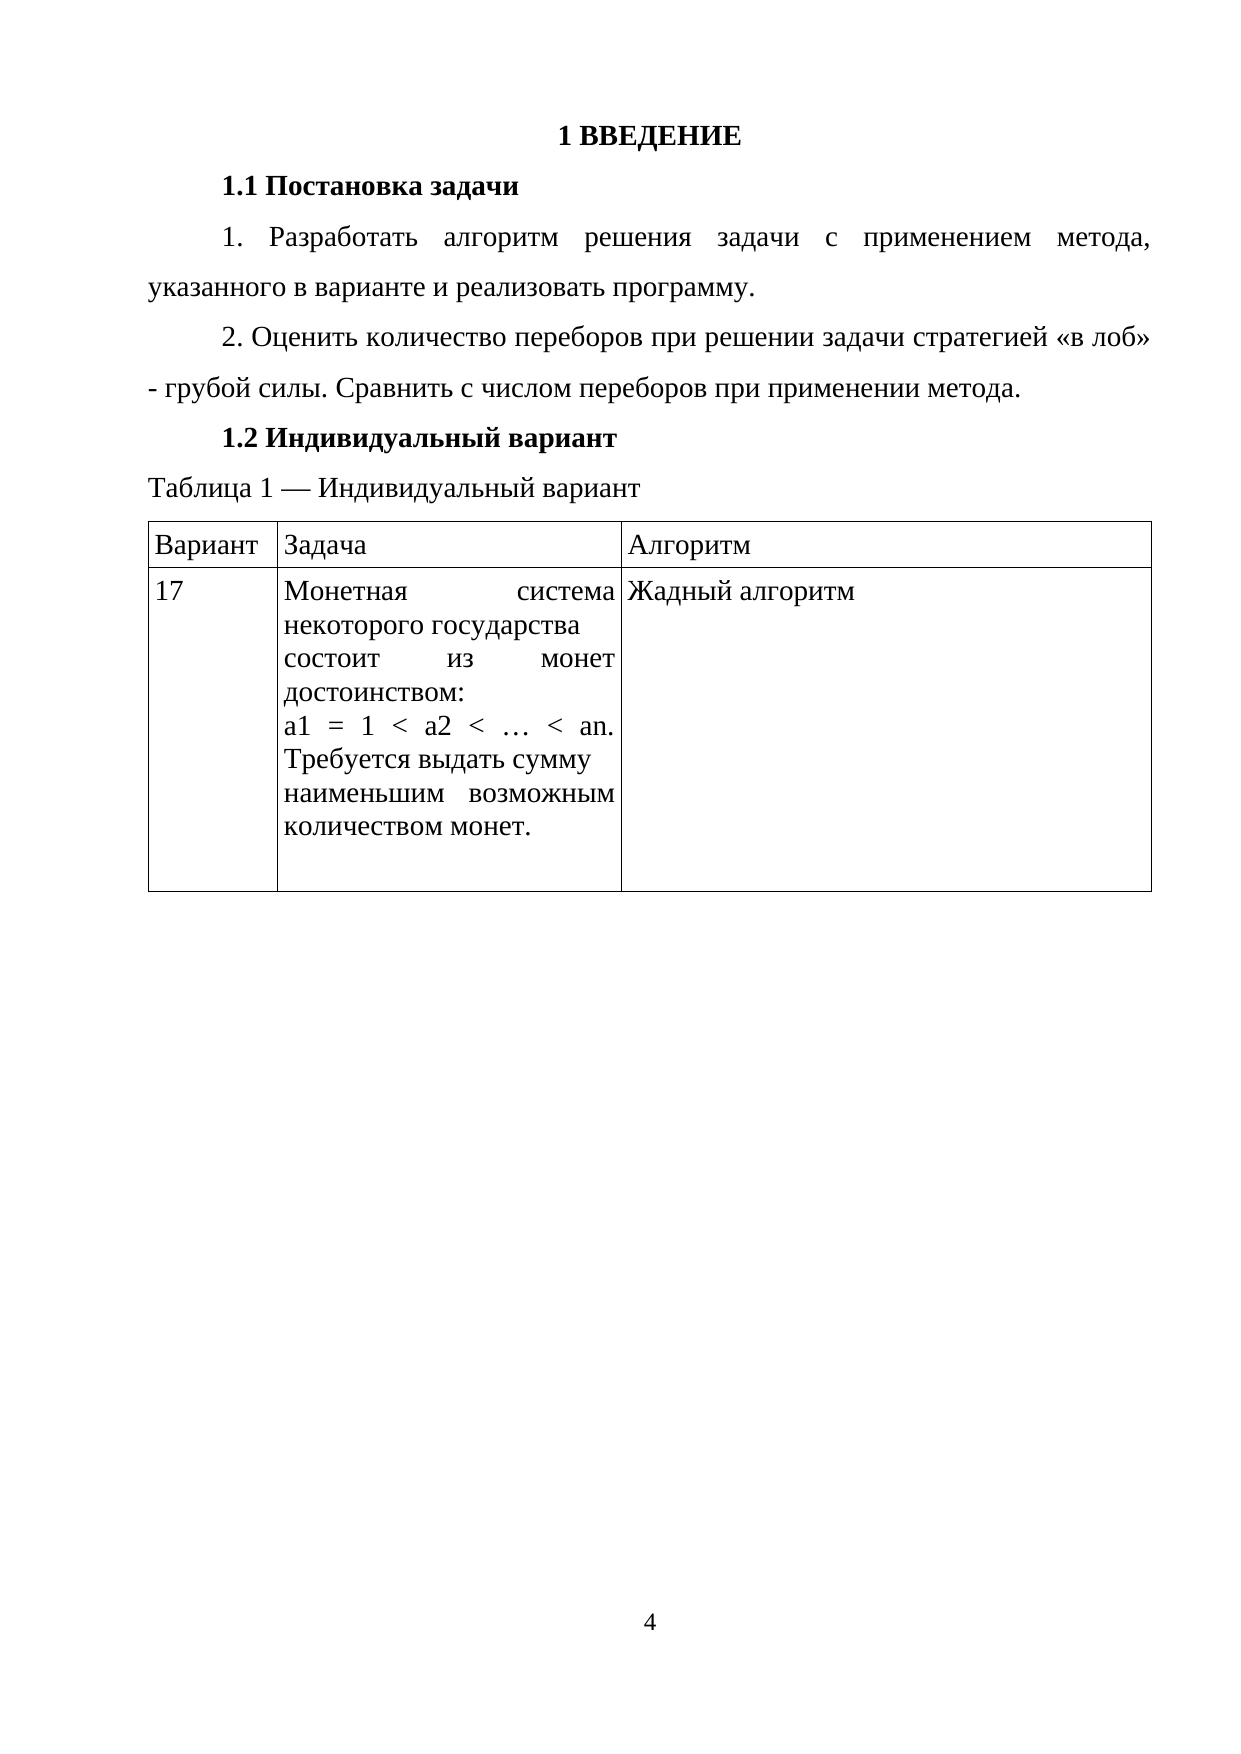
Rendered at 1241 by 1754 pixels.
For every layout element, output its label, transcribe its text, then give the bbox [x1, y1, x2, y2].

table_cell Монетная система некоторого государства состоит из монет достоинством: a1 = 1 < a2 < … < an. Требуется выдать сумму наименьшим возможным количеством монет. [278, 568, 621, 891]
table_header Задача [278, 522, 621, 567]
table_header Алгоритм [622, 522, 1151, 567]
table_cell 17 [149, 568, 277, 891]
text Таблица 1 — Индивидуальный вариант [148, 470, 1152, 504]
text 1.2 Индивидуальный вариант [148, 420, 1152, 453]
text 1. Разработать алгоритм решения задачи с применением метода, указанного в варианте и реализовать программу. [148, 219, 1152, 303]
text 1.1 Постановка задачи [148, 168, 1152, 202]
table_cell Жадный алгоритм [622, 568, 1151, 891]
table_header Вариант [149, 522, 277, 567]
text 1 ВВЕДЕНИЕ [148, 118, 1152, 152]
text 2. Оценить количество переборов при решении задачи стратегией «в лоб» - грубой силы. Сравнить с числом переборов при применении метода. [148, 319, 1152, 403]
